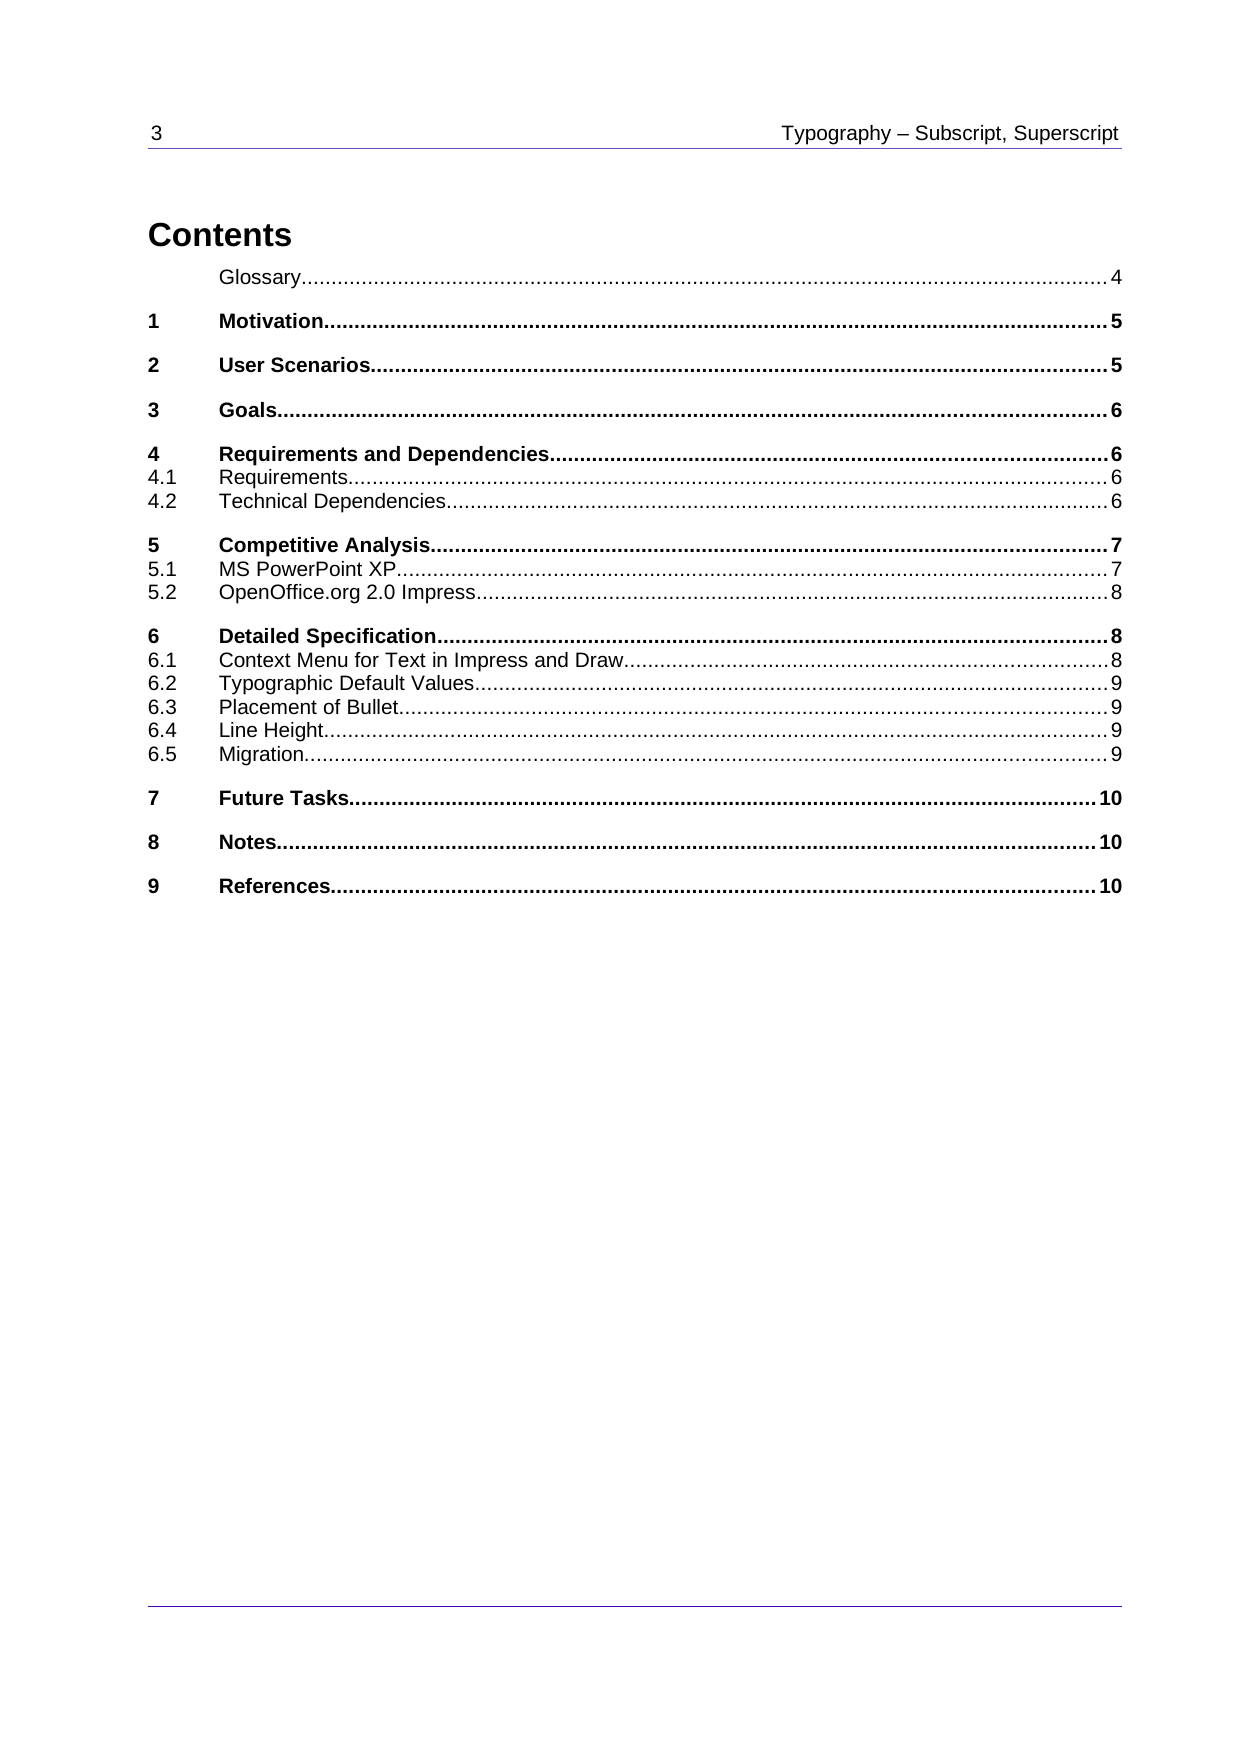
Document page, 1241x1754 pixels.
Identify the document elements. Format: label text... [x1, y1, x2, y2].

text 6.3 Placement of Bullet 9 [148, 695, 1122, 719]
text 9 References 10 [148, 875, 1122, 898]
text 5.1 MS PowerPoint XP 7 [148, 557, 1122, 581]
text 5.2 OpenOffice.org 2.0 Impress 8 [148, 581, 1122, 604]
text 1 Motivation 5 [148, 310, 1122, 333]
text 4 Requirements and Dependencies 6 [148, 442, 1122, 466]
text 7 Future Tasks 10 [148, 787, 1122, 810]
text 6.5 Migration 9 [148, 742, 1122, 766]
text 4.2 Technical Dependencies 6 [148, 489, 1122, 513]
text Glossary 4 [148, 266, 1122, 289]
text 6.2 Typographic Default Values 9 [148, 672, 1122, 695]
text 8 Notes 10 [148, 831, 1122, 854]
text 5 Competitive Analysis 7 [148, 533, 1122, 557]
text 2 User Scenarios 5 [148, 354, 1122, 377]
subtitle Contents [148, 216, 1122, 253]
text 3 Goals 6 [148, 398, 1122, 422]
text 6 Detailed Specification 8 [148, 625, 1122, 648]
text 6.1 Context Menu for Text in Impress and Draw 8 [148, 648, 1122, 672]
text 6.4 Line Height 9 [148, 719, 1122, 742]
text 4.1 Requirements 6 [148, 466, 1122, 489]
